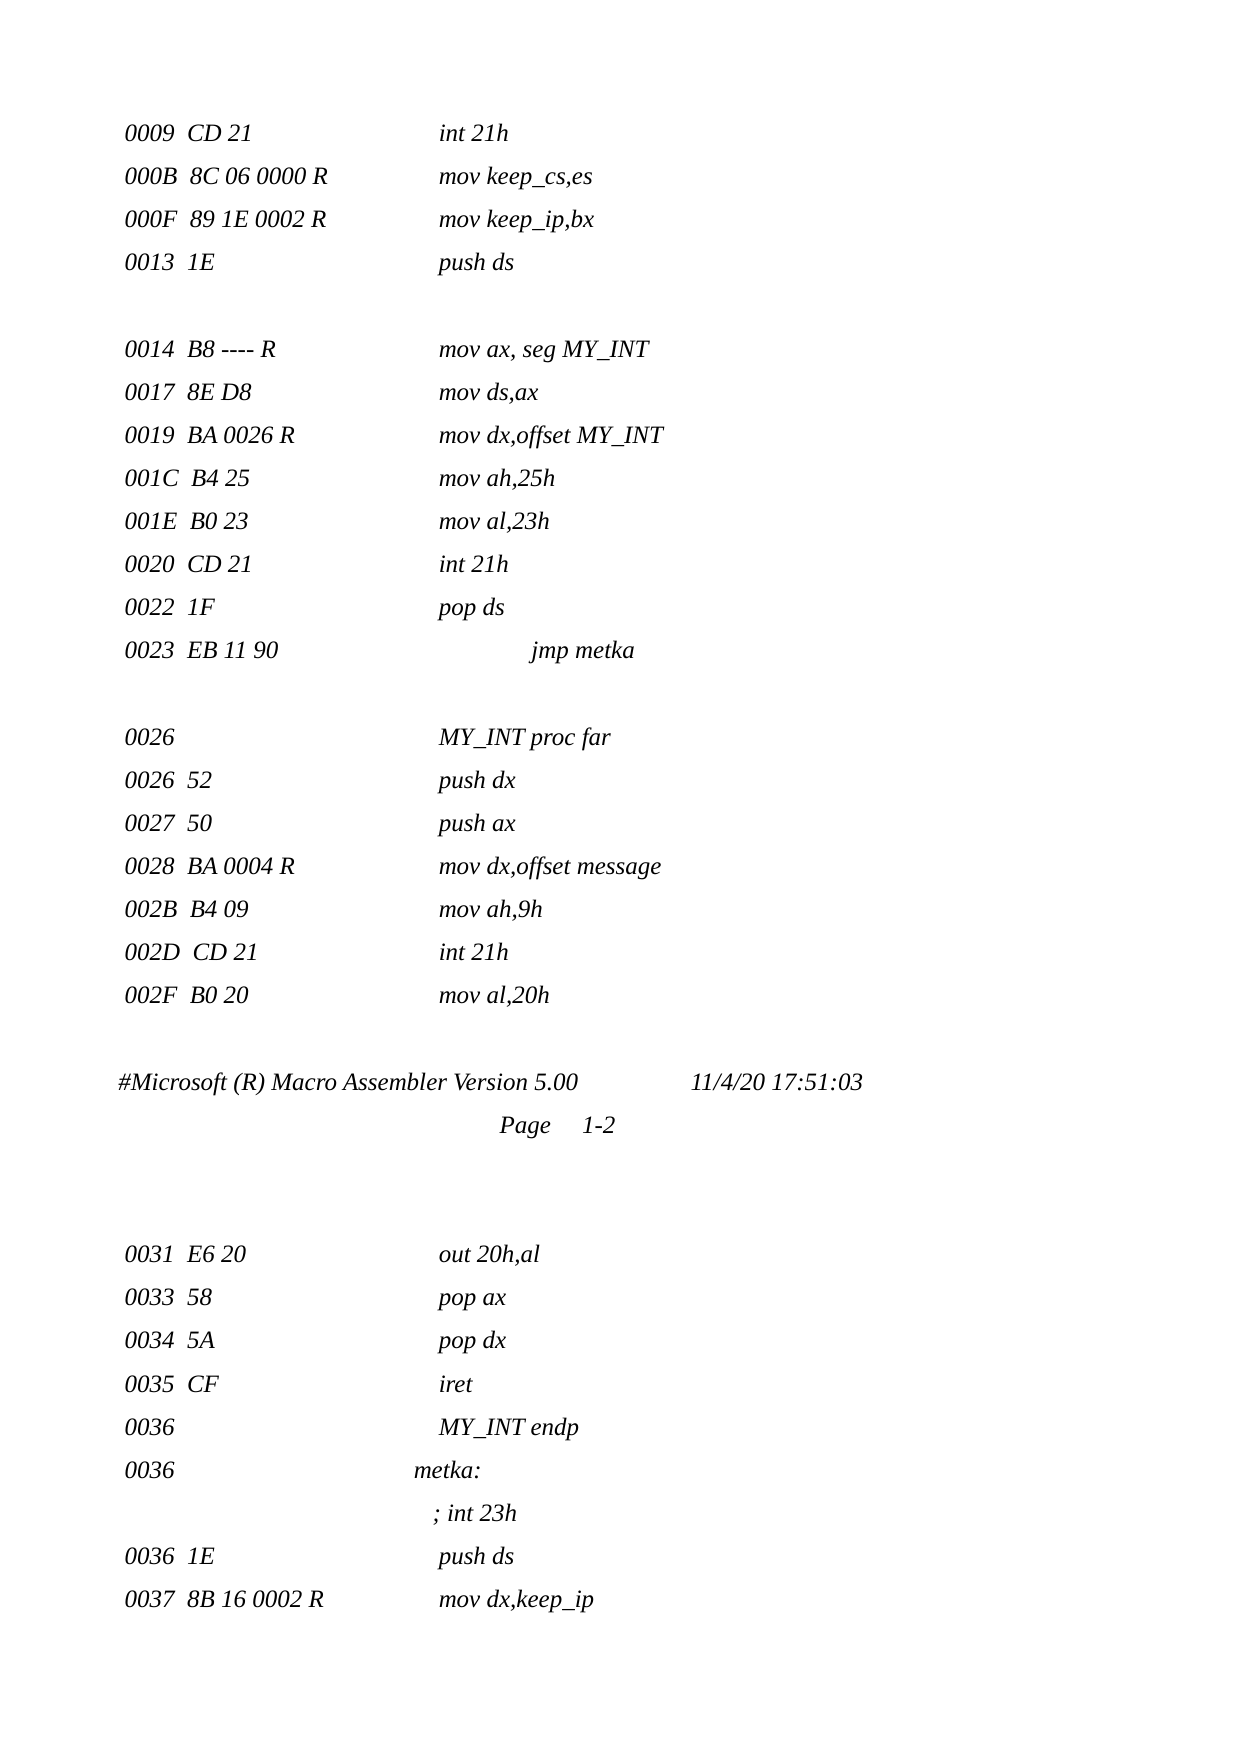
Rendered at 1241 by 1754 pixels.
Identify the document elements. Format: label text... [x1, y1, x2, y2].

text 0031 E6 20 out 20h,al [118, 1239, 1122, 1268]
text 001C B4 25 mov ah,25h [118, 463, 1122, 492]
text 0033 58 pop ax [118, 1282, 1122, 1311]
text 0035 CF iret [118, 1369, 1122, 1397]
text 0036 MY_INT endp [118, 1412, 1122, 1441]
text 0013 1E push ds [118, 247, 1122, 276]
text 0017 8E D8 mov ds,ax [118, 377, 1122, 406]
text 0019 BA 0026 R mov dx,offset MY_INT [118, 420, 1122, 449]
text 0028 BA 0004 R mov dx,offset message [118, 851, 1122, 880]
text 002D CD 21 int 21h [118, 937, 1122, 966]
text 002B B4 09 mov ah,9h [118, 894, 1122, 923]
text 0037 8B 16 0002 R mov dx,keep_ip [118, 1584, 1122, 1613]
text 0036 1E push ds [118, 1541, 1122, 1570]
text 0036 metka: [118, 1455, 1122, 1484]
text 0027 50 push ax [118, 808, 1122, 837]
text 000B 8C 06 0000 R mov keep_cs,es [118, 161, 1122, 190]
text ; int 23h [118, 1498, 1122, 1527]
text 0026 MY_INT proc far [118, 722, 1122, 751]
text 001E B0 23 mov al,23h [118, 506, 1122, 535]
text 0020 CD 21 int 21h [118, 549, 1122, 578]
text 0026 52 push dx [118, 765, 1122, 794]
text 0022 1F pop ds [118, 592, 1122, 621]
text 0009 CD 21 int 21h [118, 118, 1122, 147]
text 0014 B8 ---- R mov ax, seg MY_INT [118, 334, 1122, 362]
text 0034 5A pop dx [118, 1326, 1122, 1354]
text 002F B0 20 mov al,20h [118, 981, 1122, 1009]
text Page 1-2 [118, 1110, 1122, 1139]
text #Microsoft (R) Macro Assembler Version 5.00 11/4/20 17:51:03 [118, 1067, 1122, 1096]
text 0023 EB 11 90 jmp metka [118, 636, 1122, 664]
text 000F 89 1E 0002 R mov keep_ip,bx [118, 204, 1122, 233]
